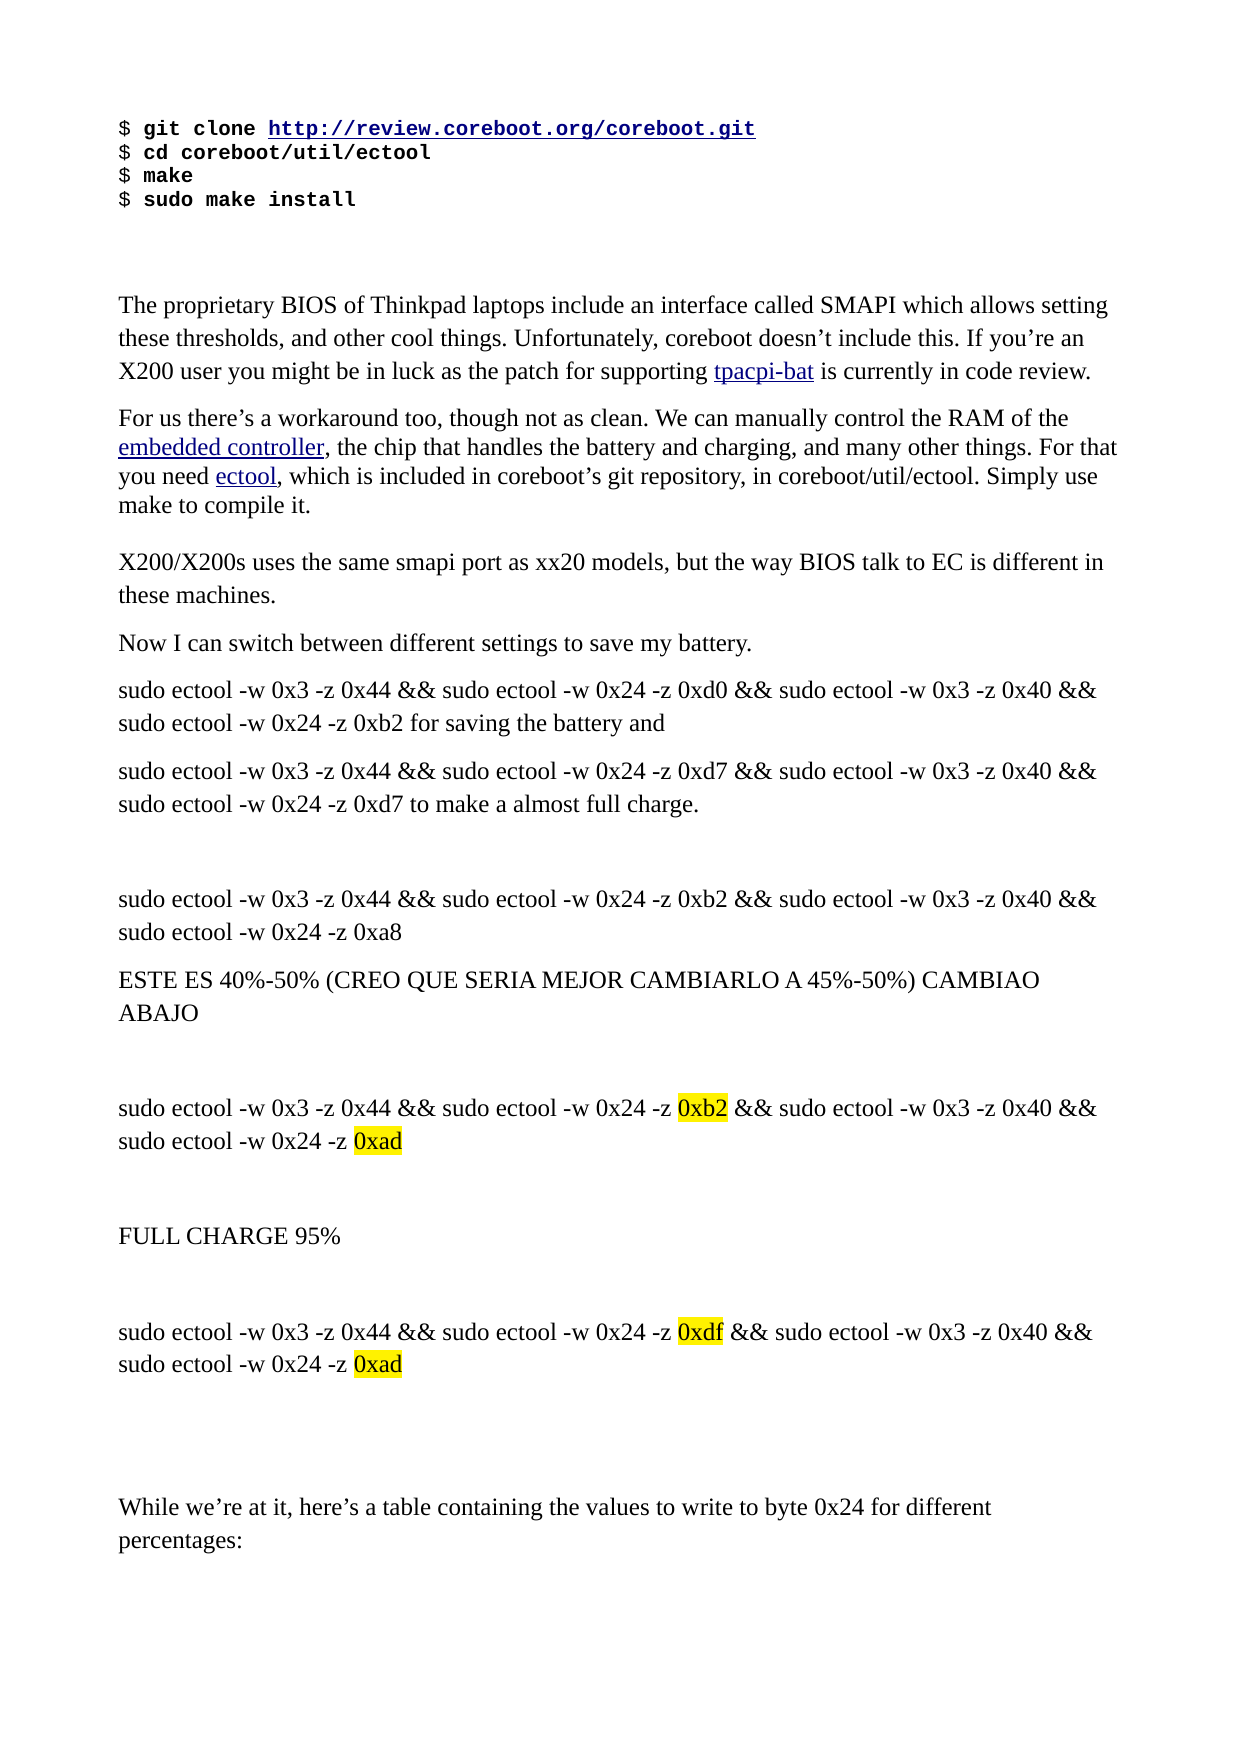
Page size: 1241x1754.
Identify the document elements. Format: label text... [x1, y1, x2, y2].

text sudo ectool -w 0x3 -z 0x44 && sudo ectool -w 0x24 -z 0xb2 && sudo ectool -w 0x3 -z 0x40 && sudo ectool -w 0x24 -z 0xa8 [118, 884, 1122, 946]
text $ cd coreboot/util/ectool [118, 142, 1122, 165]
text $ git clone http://review.coreboot.org/coreboot.git [118, 118, 1122, 142]
text $ make [118, 165, 1122, 189]
text sudo ectool -w 0x3 -z 0x44 && sudo ectool -w 0x24 -z 0xb2 && sudo ectool -w 0x3 -z 0x40 && sudo ectool -w 0x24 -z 0xad [118, 1093, 1122, 1155]
text sudo ectool -w 0x3 -z 0x44 && sudo ectool -w 0x24 -z 0xd0 && sudo ectool -w 0x3 -z 0x40 && sudo ectool -w 0x24 -z 0xb2 for saving the battery and [118, 675, 1122, 737]
text Now I can switch between different settings to save my battery. [118, 628, 1122, 657]
text The proprietary BIOS of Thinkpad laptops include an interface called SMAPI which allows setting these thresholds, and other cool things. Unfortunately, coreboot doesn’t include this. If you’re an X200 user you might be in luck as the patch for supporting tpacpi-bat is currently in code review. [118, 290, 1122, 384]
text FULL CHARGE 95% [118, 1221, 1122, 1250]
text For us there’s a workaround too, though not as clean. We can manually control the RAM of the embedded controller, the chip that handles the battery and charging, and many other things. For that you need ectool, which is included in coreboot’s git repository, in coreboot/util/ectool. Simply use make to compile it. [118, 403, 1122, 518]
text While we’re at it, here’s a table containing the values to write to byte 0x24 for different percentages: [118, 1492, 1122, 1554]
text ESTE ES 40%-50% (CREO QUE SERIA MEJOR CAMBIARLO A 45%-50%) CAMBIAO ABAJO [118, 965, 1122, 1027]
text sudo ectool -w 0x3 -z 0x44 && sudo ectool -w 0x24 -z 0xd7 && sudo ectool -w 0x3 -z 0x40 && sudo ectool -w 0x24 -z 0xd7 to make a almost full charge. [118, 756, 1122, 818]
text sudo ectool -w 0x3 -z 0x44 && sudo ectool -w 0x24 -z 0xdf && sudo ectool -w 0x3 -z 0x40 && sudo ectool -w 0x24 -z 0xad [118, 1317, 1122, 1378]
text $ sudo make install [118, 189, 1122, 213]
text X200/X200s uses the same smapi port as xx20 models, but the way BIOS talk to EC is different in these machines. [118, 547, 1122, 609]
